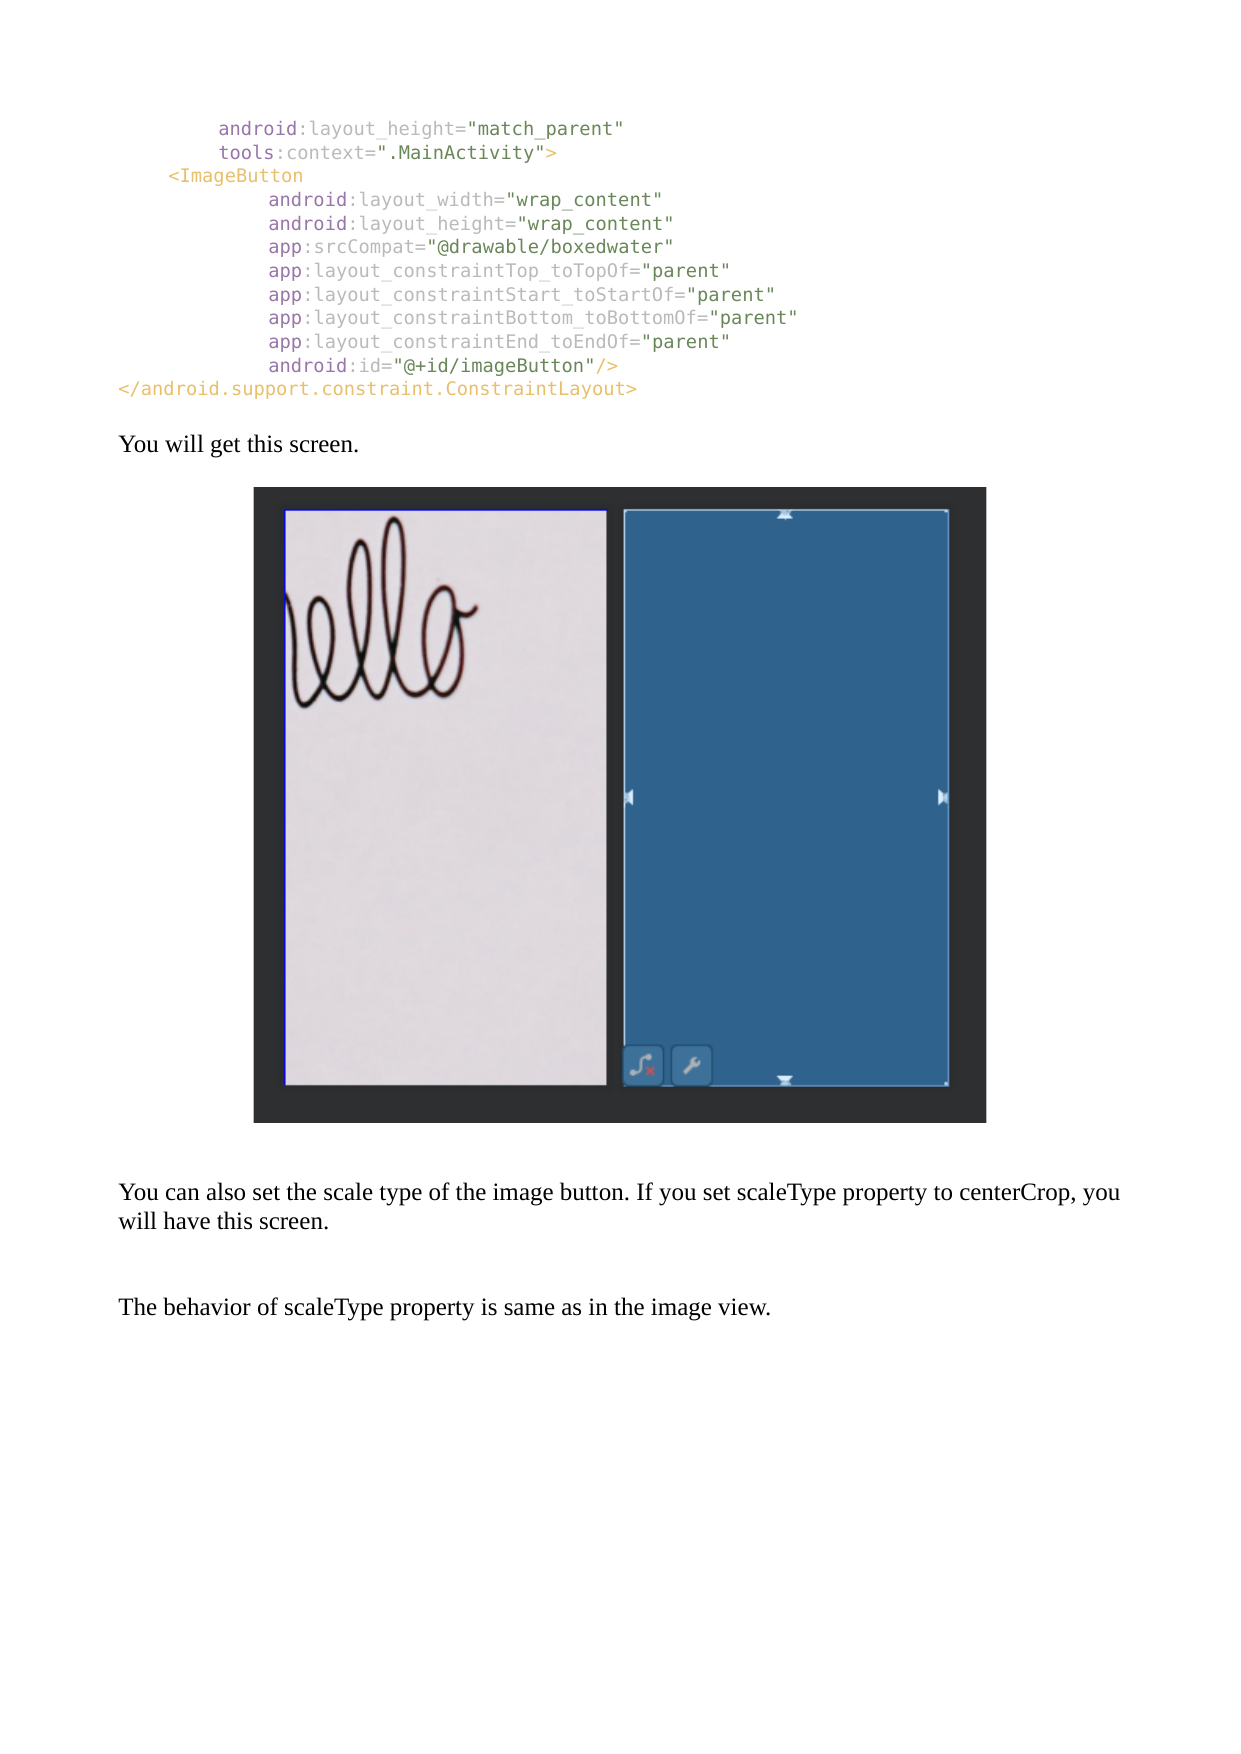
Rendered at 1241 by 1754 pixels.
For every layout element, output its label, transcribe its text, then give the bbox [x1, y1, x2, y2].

text <ImageButton [118, 165, 1122, 189]
text android:id="@+id/imageButton"/> [118, 354, 1122, 378]
text app:layout_constraintBottom_toBottomOf="parent" [118, 307, 1122, 331]
text android:layout_width="wrap_content" [118, 189, 1122, 213]
text tools:context=".MainActivity"> [118, 142, 1122, 165]
text app:layout_constraintStart_toStartOf="parent" [118, 284, 1122, 307]
text </android.support.constraint.ConstraintLayout> [118, 378, 1122, 400]
text android:layout_height="wrap_content" [118, 213, 1122, 236]
text app:layout_constraintTop_toTopOf="parent" [118, 260, 1122, 284]
text android:layout_height="match_parent" [118, 118, 1122, 142]
text You can also set the scale type of the image button. If you set scaleType property to centerCrop, you will have this screen. [118, 1177, 1122, 1234]
picture [253, 487, 987, 1123]
text You will get this screen. [118, 429, 1122, 458]
text app:srcCompat="@drawable/boxedwater" [118, 236, 1122, 260]
text The behavior of scaleType property is same as in the image view. [118, 1292, 1122, 1321]
text app:layout_constraintEnd_toEndOf="parent" [118, 331, 1122, 354]
